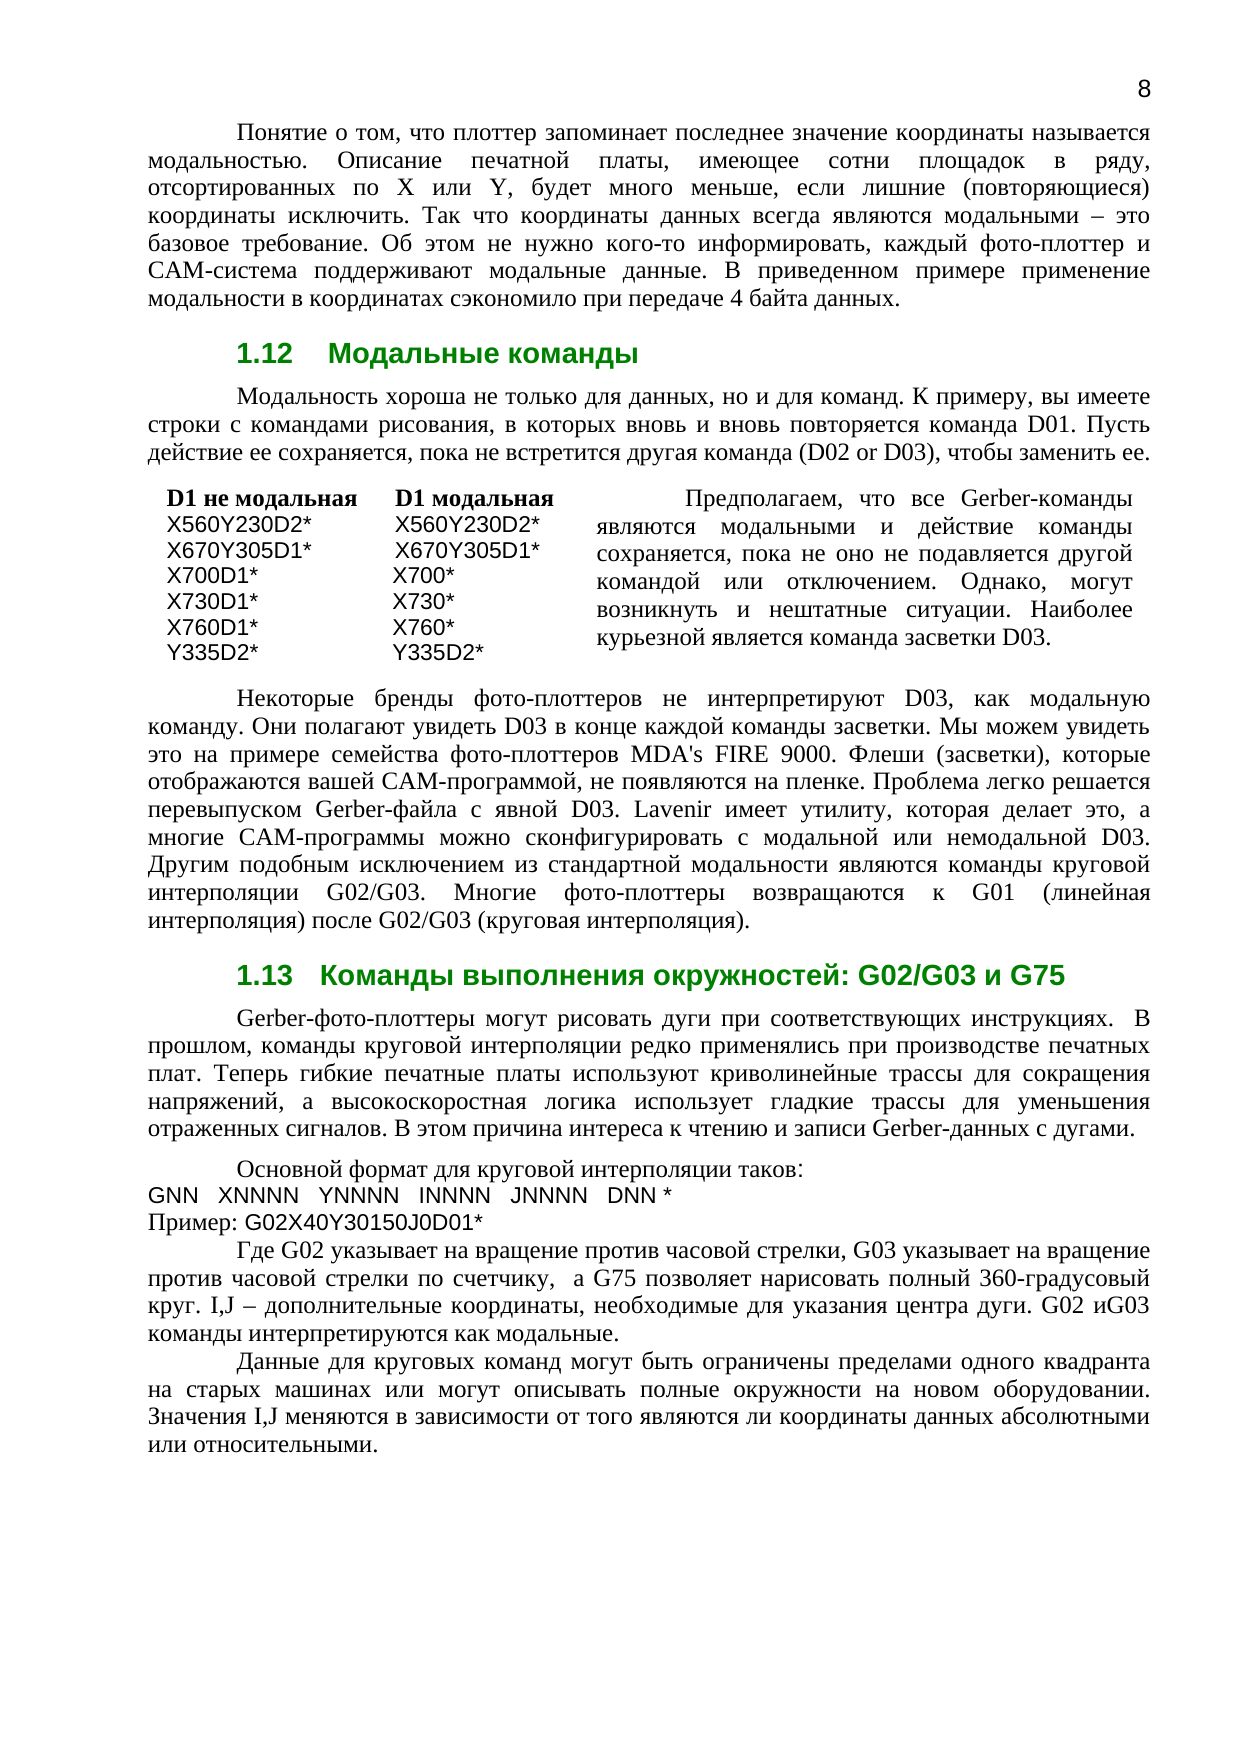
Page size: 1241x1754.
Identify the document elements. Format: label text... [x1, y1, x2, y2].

text Пример: G02X40Y30150J0D01* [148, 1208, 1151, 1236]
table_header D1 не модальная D1 модальная X560Y230D2* X560Y230D2* X670Y305D1* X670Y305D1* X700D1* X700* X730D1* X730* X760D1* X760* Y335D2* Y335D2* [148, 465, 578, 684]
text Gerber-фото-плоттеры могут рисовать дуги при соответствующих инструкциях. В прошлом, команды круговой интерполяции редко применялись при производстве печатных плат. Теперь гибкие печатные платы используют криволинейные трассы для сокращения напряжений, а высокоскоростная логика использует гладкие трассы для уменьшения отраженных сигналов. В этом причина интереса к чтению и записи Gerber-данных с дугами. [148, 1004, 1151, 1142]
table_header Предполагаем, что все Gerber-команды являются модальными и действие команды сохраняется, пока не оно не подавляется другой командой или отключением. Однако, могут возникнуть и нештатные ситуации. Наиболее курьезной является команда засветки D03. [578, 465, 1152, 684]
text Основной формат для круговой интерполяции таков: [148, 1155, 1151, 1183]
text Модальность хороша не только для данных, но и для команд. К примеру, вы имеете строки с командами рисования, в которых вновь и вновь повторяется команда D01. Пусть действие ее сохраняется, пока не встретится другая команда (D02 or D03), чтобы заменить ее. [148, 382, 1151, 465]
subtitle Команды выполнения окружностей: G02/G03 и G75 [148, 959, 1151, 991]
text Понятие о том, что плоттер запоминает последнее значение координаты называется модальностью. Описание печатной платы, имеющее сотни площадок в ряду, отсортированных по X или Y, будет много меньше, если лишние (повторяющиеся) координаты исключить. Так что координаты данных всегда являются модальными – это базовое требование. Об этом не нужно кого-то информировать, каждый фото-плоттер и CAM-система поддерживают модальные данные. В приведенном примере применение модальности в координатах сэкономило при передаче 4 байта данных. [148, 118, 1151, 312]
text GNN XNNNN YNNNN INNNN JNNNN DNN * [148, 1183, 1151, 1208]
text Данные для круговых команд могут быть ограничены пределами одного квадранта на старых машинах или могут описывать полные окружности на новом оборудовании. Значения I,J меняются в зависимости от того являются ли координаты данных абсолютными или относительными. [148, 1347, 1151, 1458]
text Некоторые бренды фото-плоттеров не интерпретируют D03, как модальную команду. Они полагают увидеть D03 в конце каждой команды засветки. Мы можем увидеть это на примере семейства фото-плоттеров MDA's FIRE 9000. Флеши (засветки), которые отображаются вашей CAM-программой, не появляются на пленке. Проблема легко решается перевыпуском Gerber-файла с явной D03. Lavenir имеет утилиту, которая делает это, а многие CAM-программы можно сконфигурировать с модальной или немодальной D03. Другим подобным исключением из стандартной модальности являются команды круговой интерполяции G02/G03. Многие фото-плоттеры возвращаются к G01 (линейная интерполяция) после G02/G03 (круговая интерполяция). [148, 684, 1151, 934]
subtitle Модальные команды [148, 337, 1151, 370]
text Где G02 указывает на вращение против часовой стрелки, G03 указывает на вращение против часовой стрелки по счетчику, a G75 позволяет нарисовать полный 360-градусовый круг. I,J – дополнительные координаты, необходимые для указания центра дуги. G02 иG03 команды интерпретируются как модальные. [148, 1236, 1151, 1347]
